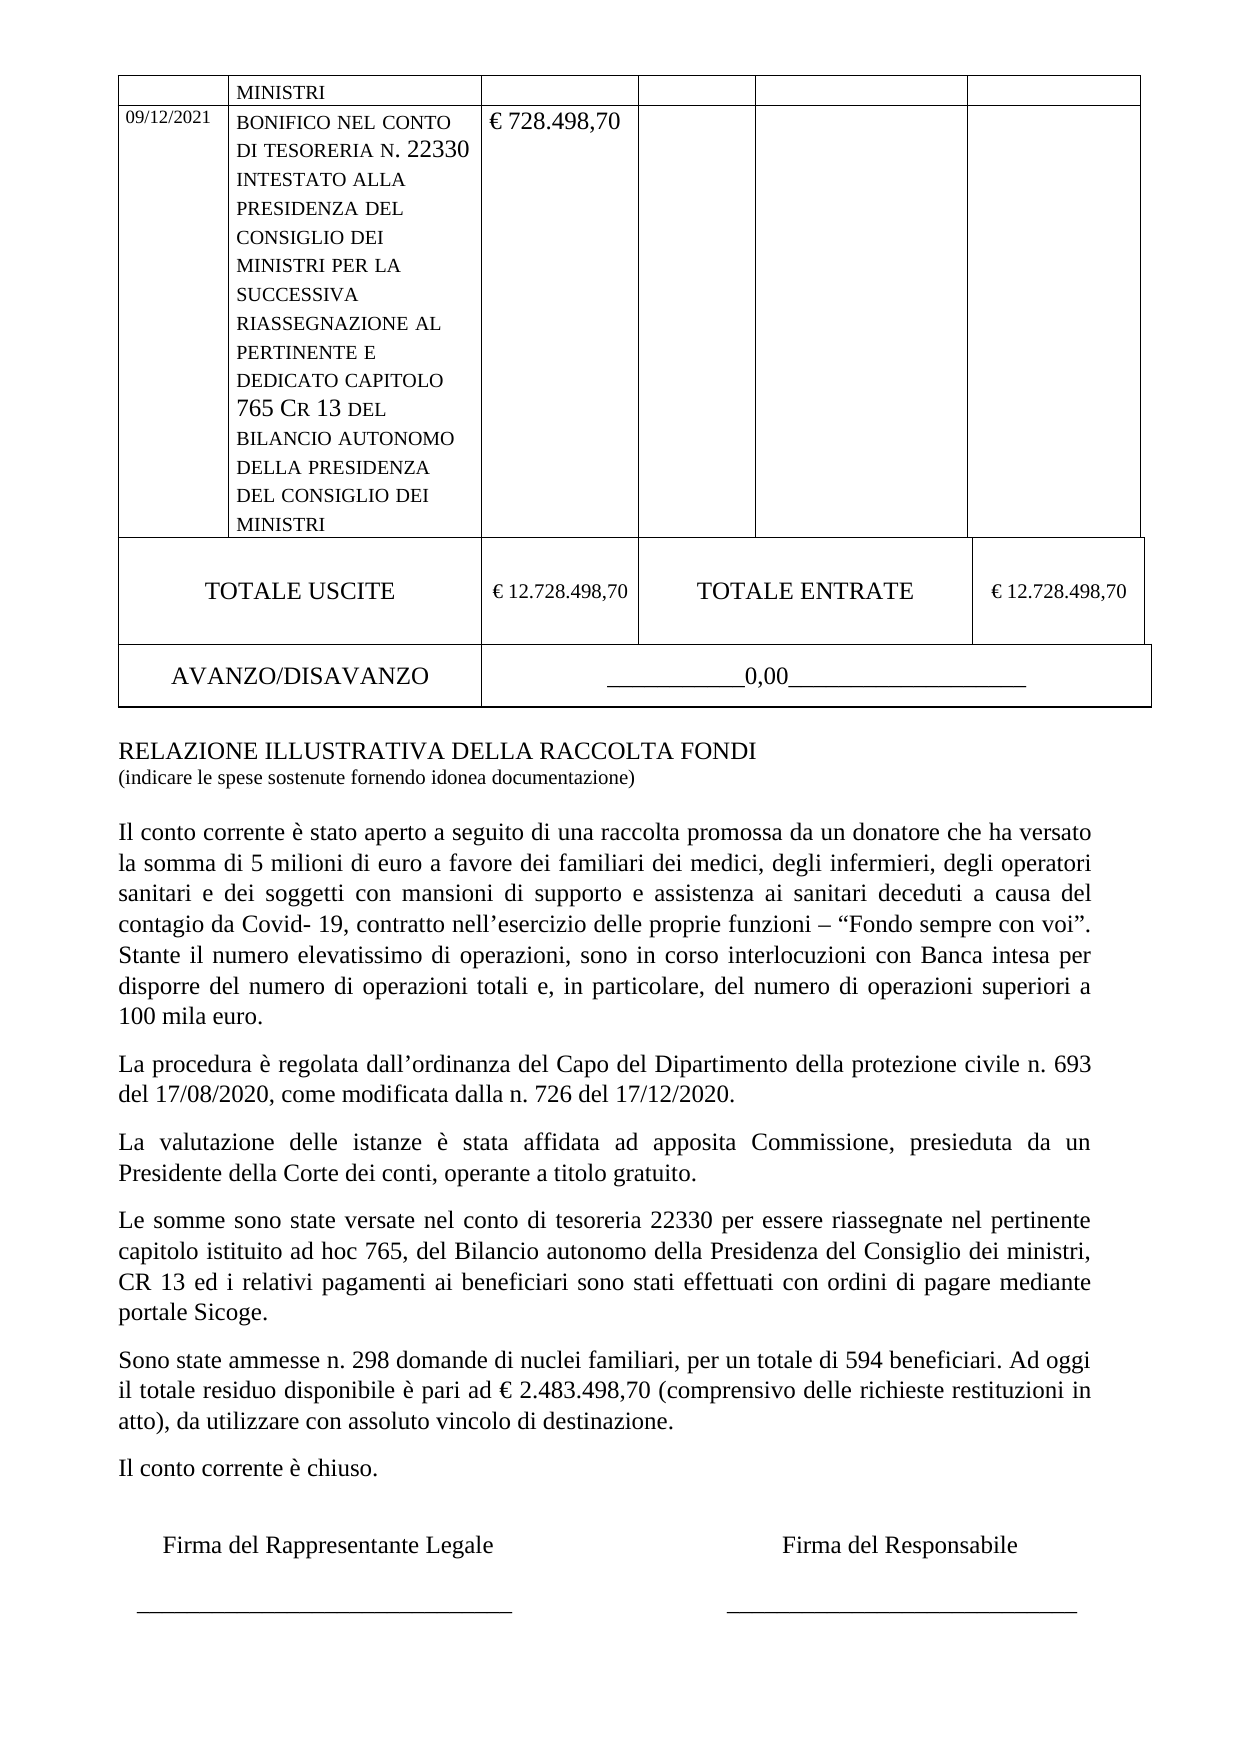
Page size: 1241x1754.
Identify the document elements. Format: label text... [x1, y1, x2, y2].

table_cell [968, 106, 1140, 537]
text ______________________________ ____________________________ [118, 1587, 1092, 1616]
table_cell [1141, 105, 1145, 537]
table_cell [119, 76, 228, 105]
text Il conto corrente è chiuso. [118, 1453, 1092, 1482]
table_cell [968, 76, 1140, 105]
table_cell [1141, 75, 1145, 105]
table_cell [639, 76, 755, 105]
table_cell € 12.728.498,70 [482, 538, 638, 643]
text RELAZIONE ILLUSTRATIVA DELLA RACCOLTA FONDI [118, 736, 1092, 765]
text Il conto corrente è stato aperto a seguito di una raccolta promossa da un donatore che ha versato la somma di 5 milioni di euro a favore dei familiari dei medici, degli infermieri, degli operatori sanitari e dei soggetti con mansioni di supporto e assistenza ai sanitari deceduti a causa del contagio da Covid- 19, contratto nell’esercizio delle proprie funzioni – “Fondo sempre con voi”. Stante il numero elevatissimo di operazioni, sono in corso interlocuzioni con Banca intesa per disporre del numero di operazioni totali e, in particolare, del numero di operazioni superiori a 100 mila euro. [118, 817, 1092, 1030]
table_cell € 728.498,70 [482, 106, 638, 537]
table_cell TOTALE USCITE [119, 538, 481, 643]
table_cell € 12.728.498,70 [973, 538, 1144, 643]
text Le somme sono state versate nel conto di tesoreria 22330 per essere riassegnate nel pertinente capitolo istituito ad hoc 765, del Bilancio autonomo della Presidenza del Consiglio dei ministri, CR 13 ed i relativi pagamenti ai beneficiari sono stati effettuati con ordini di pagare mediante portale Sicoge. [118, 1205, 1092, 1326]
table_cell [639, 106, 755, 537]
text Firma del Rappresentante Legale Firma del Responsabile [118, 1530, 1092, 1558]
table_cell ministri [229, 76, 481, 105]
text La valutazione delle istanze è stata affidata ad apposita Commissione, presieduta da un Presidente della Corte dei conti, operante a titolo gratuito. [118, 1127, 1092, 1186]
table_cell [1145, 105, 1151, 537]
text La procedura è regolata dall’ordinanza del Capo del Dipartimento della protezione civile n. 693 del 17/08/2020, come modificata dalla n. 726 del 17/12/2020. [118, 1049, 1092, 1108]
table_cell 09/12/2021 [119, 106, 228, 537]
table_cell ___________0,00___________________ [482, 645, 1151, 706]
table_cell [756, 106, 967, 537]
table_cell [1145, 537, 1151, 643]
text Sono state ammesse n. 298 domande di nuclei familiari, per un totale di 594 beneficiari. Ad oggi il totale residuo disponibile è pari ad € 2.483.498,70 (comprensivo delle richieste restituzioni in atto), da utilizzare con assoluto vincolo di destinazione. [118, 1345, 1092, 1435]
table_cell bonifico nel conto di tesoreria n. 22330 intestato alla presidenza del consiglio dei ministri per la successiva riassegnazione al pertinente e dedicato capitolo 765 Cr 13 del bilancio autonomo della presidenza del consiglio dei ministri [229, 106, 481, 537]
table_cell AVANZO/DISAVANZO [119, 645, 481, 706]
table_cell [756, 76, 967, 105]
table_cell [1145, 75, 1151, 105]
table_cell [482, 76, 638, 105]
table_cell TOTALE ENTRATE [639, 538, 972, 643]
text (indicare le spese sostenute fornendo idonea documentazione) [118, 765, 1092, 789]
